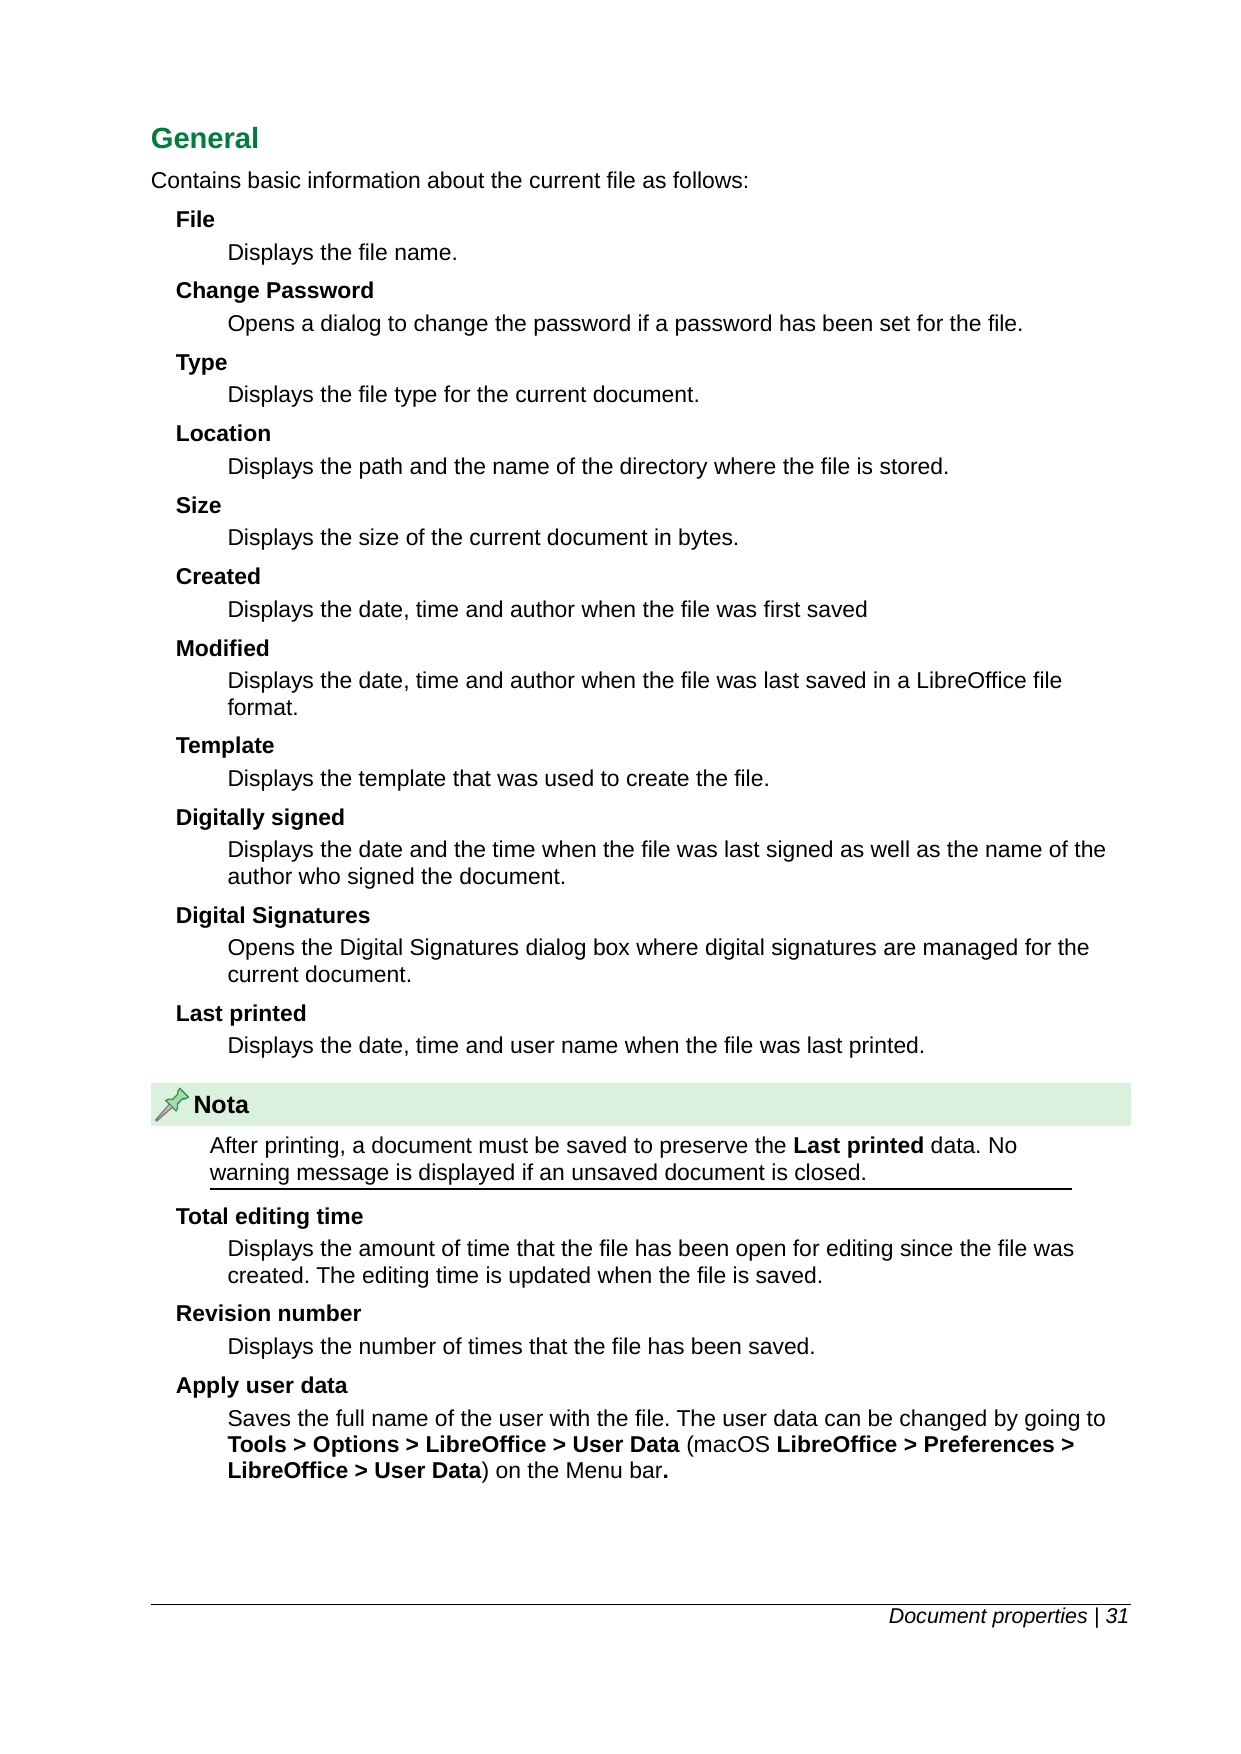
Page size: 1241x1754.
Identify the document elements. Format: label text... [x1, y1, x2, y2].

text Displays the path and the name of the directory where the file is stored. [227, 453, 1131, 479]
list Contains basic information about the current file as follows: [151, 167, 1131, 193]
text Displays the file type for the current document. [227, 381, 1131, 408]
text Type [176, 349, 1131, 375]
text Created [176, 563, 1131, 589]
text Displays the template that was used to create the file. [227, 765, 1131, 791]
text File [176, 206, 1131, 232]
text Modified [176, 634, 1131, 661]
text Size [176, 492, 1131, 518]
subtitle General [151, 121, 1131, 154]
text Digital Signatures [176, 902, 1131, 928]
text Total editing time [176, 1203, 1131, 1229]
text Location [176, 420, 1131, 447]
text Revision number [176, 1300, 1131, 1327]
text Displays the date and the time when the file was last signed as well as the name of the author who signed the document. [227, 836, 1131, 889]
text After printing, a document must be saved to preserve the Last printed data. No warning message is displayed if an unsaved document is closed. [209, 1132, 1072, 1190]
text Displays the date, time and author when the file was first saved [227, 596, 1131, 622]
text Opens a dialog to change the password if a password has been set for the file. [227, 310, 1131, 336]
text Displays the file name. [227, 238, 1131, 265]
text Last printed [176, 999, 1131, 1026]
text Change Password [176, 277, 1131, 304]
text Displays the amount of time that the file has been open for editing since the file was created. The editing time is updated when the file is saved. [227, 1235, 1131, 1288]
text Digitally signed [176, 804, 1131, 830]
text Opens the Digital Signatures dialog box where digital signatures are managed for the current document. [227, 934, 1131, 987]
text Displays the date, time and author when the file was last saved in a LibreOffice file format. [227, 667, 1131, 720]
text Apply user data [176, 1372, 1131, 1398]
text Saves the full name of the user with the file. The user data can be changed by going to Tools > Options > LibreOffice > User Data (macOS LibreOffice > Preferences > LibreOffice > User Data) on the Menu bar. [227, 1404, 1131, 1483]
text Displays the size of the current document in bytes. [227, 524, 1131, 551]
subtitle Nota [151, 1083, 1131, 1126]
text Displays the date, time and user name when the file was last printed. [227, 1032, 1131, 1058]
text Template [176, 732, 1131, 759]
text Displays the number of times that the file has been saved. [227, 1333, 1131, 1359]
